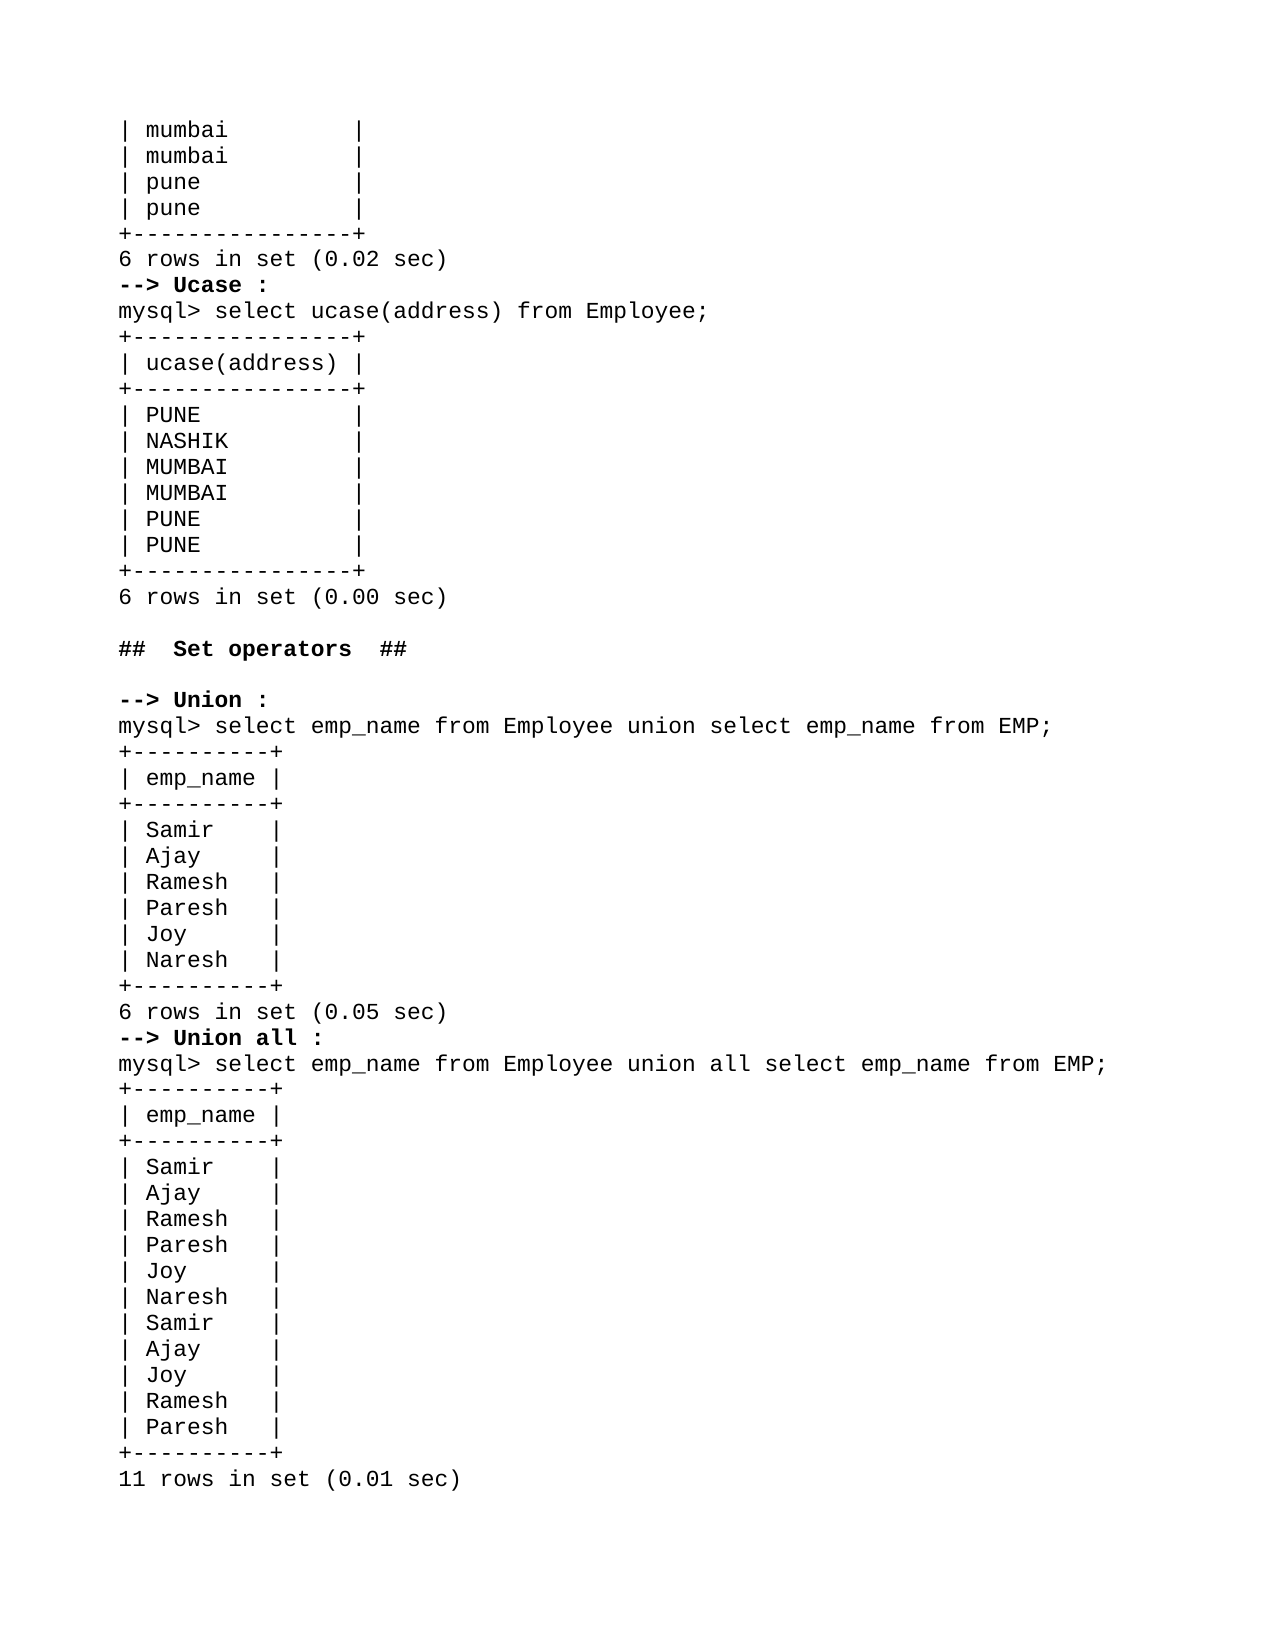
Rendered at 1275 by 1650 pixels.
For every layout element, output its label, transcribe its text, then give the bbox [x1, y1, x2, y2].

text | Samir | [118, 818, 1157, 844]
text | Ramesh | [118, 1207, 1157, 1233]
text | emp_name | [118, 1104, 1157, 1130]
text 11 rows in set (0.01 sec) [118, 1467, 1157, 1493]
text | mumbai | [118, 118, 1157, 144]
text | Paresh | [118, 1415, 1157, 1441]
text | pune | [118, 196, 1157, 222]
text +----------------+ [118, 326, 1157, 352]
text | Joy | [118, 922, 1157, 948]
text | Ajay | [118, 844, 1157, 870]
text mysql> select ucase(address) from Employee; [118, 300, 1157, 326]
text | Naresh | [118, 1285, 1157, 1311]
text mysql> select emp_name from Employee union all select emp_name from EMP; [118, 1052, 1157, 1078]
text 6 rows in set (0.00 sec) [118, 585, 1157, 611]
text | Ajay | [118, 1337, 1157, 1363]
text +----------+ [118, 1078, 1157, 1104]
text | PUNE | [118, 533, 1157, 559]
text +----------+ [118, 1441, 1157, 1467]
text | Samir | [118, 1311, 1157, 1337]
text | PUNE | [118, 403, 1157, 429]
text --> Ucase : [118, 274, 1157, 300]
text | Samir | [118, 1156, 1157, 1182]
text | Ajay | [118, 1182, 1157, 1207]
text --> Union : [118, 689, 1157, 715]
text +----------------+ [118, 377, 1157, 403]
text | emp_name | [118, 767, 1157, 792]
text | Ramesh | [118, 1389, 1157, 1415]
text +----------+ [118, 1130, 1157, 1156]
text | NASHIK | [118, 429, 1157, 455]
text +----------------+ [118, 222, 1157, 248]
text | ucase(address) | [118, 352, 1157, 377]
text | Paresh | [118, 896, 1157, 922]
text 6 rows in set (0.05 sec) [118, 1000, 1157, 1026]
text +----------+ [118, 741, 1157, 767]
text +----------+ [118, 792, 1157, 818]
text | Ramesh | [118, 870, 1157, 896]
text | Naresh | [118, 948, 1157, 974]
text +----------+ [118, 974, 1157, 1000]
text | MUMBAI | [118, 455, 1157, 481]
text | pune | [118, 170, 1157, 196]
text ## Set operators ## [118, 637, 1157, 663]
text | Joy | [118, 1259, 1157, 1285]
text +----------------+ [118, 559, 1157, 585]
text | mumbai | [118, 144, 1157, 170]
text | Paresh | [118, 1233, 1157, 1259]
text --> Union all : [118, 1026, 1157, 1052]
text mysql> select emp_name from Employee union select emp_name from EMP; [118, 715, 1157, 741]
text 6 rows in set (0.02 sec) [118, 248, 1157, 274]
text | Joy | [118, 1363, 1157, 1389]
text | MUMBAI | [118, 481, 1157, 507]
text | PUNE | [118, 507, 1157, 533]
